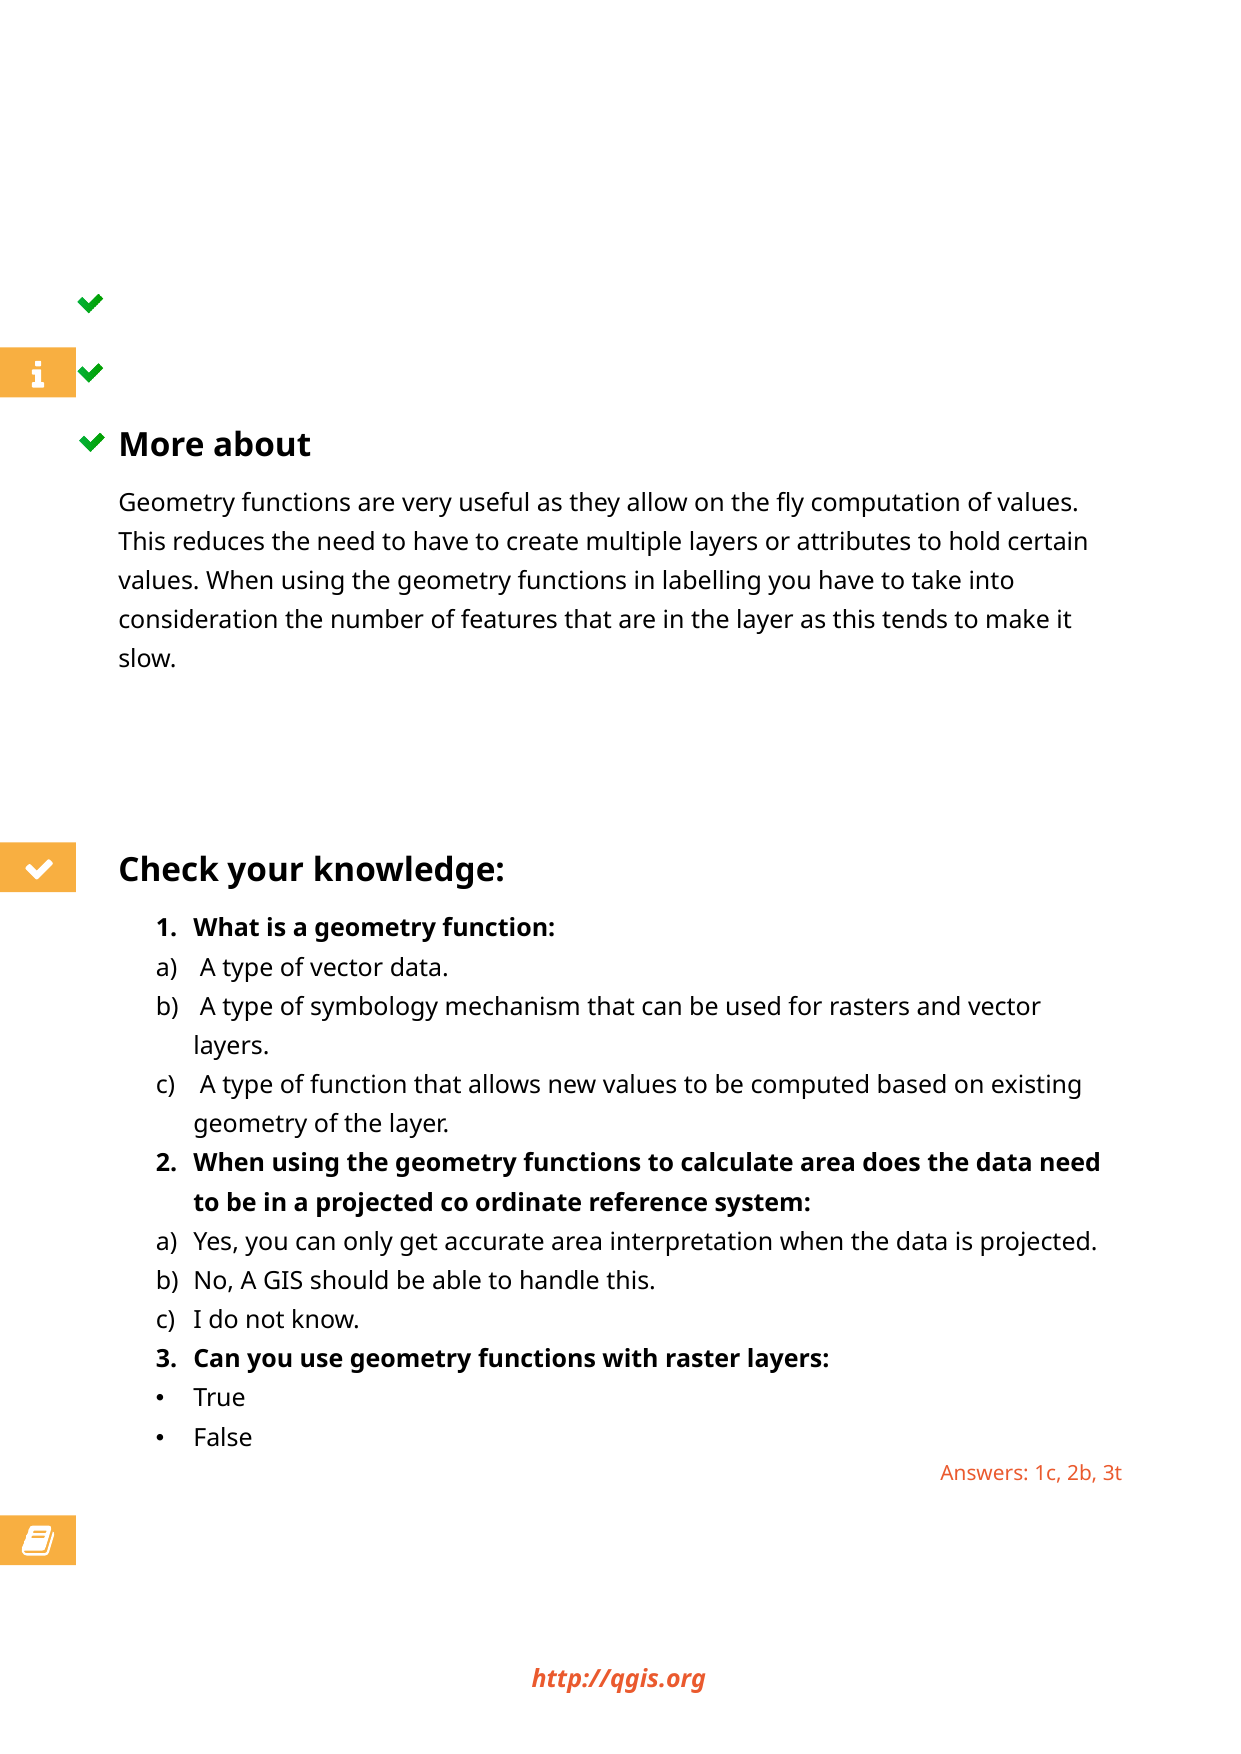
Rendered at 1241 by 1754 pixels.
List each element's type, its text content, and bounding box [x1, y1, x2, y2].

list I do not know. [156, 1302, 1122, 1336]
list Can you use geometry functions with raster layers: [156, 1341, 1122, 1375]
list Yes, you can only get accurate area interpretation when the data is projected. [156, 1223, 1122, 1257]
subtitle More about [118, 368, 1122, 466]
subtitle Check your knowledge: [118, 846, 1122, 892]
list No, A GIS should be able to handle this. [156, 1263, 1122, 1297]
list A type of vector data. [156, 949, 1122, 983]
text Answers: 1c, 2b, 3t [118, 1458, 1122, 1487]
list A type of function that allows new values to be computed based on existing geometry of the layer. [156, 1067, 1122, 1140]
text Geometry functions are very useful as they allow on the fly computation of values. This reduces the need to have to create multiple layers or attributes to hold certain values. When using the geometry functions in labelling you have to take into consideration the number of features that are in the layer as this tends to make it slow. [118, 484, 1122, 675]
list False [156, 1419, 1122, 1453]
list When using the geometry functions to calculate area does the data need to be in a projected co ordinate reference system: [156, 1145, 1122, 1218]
list What is a geometry function: [156, 910, 1122, 944]
list True [156, 1380, 1122, 1414]
list A type of symbology mechanism that can be used for rasters and vector layers. [156, 988, 1122, 1062]
